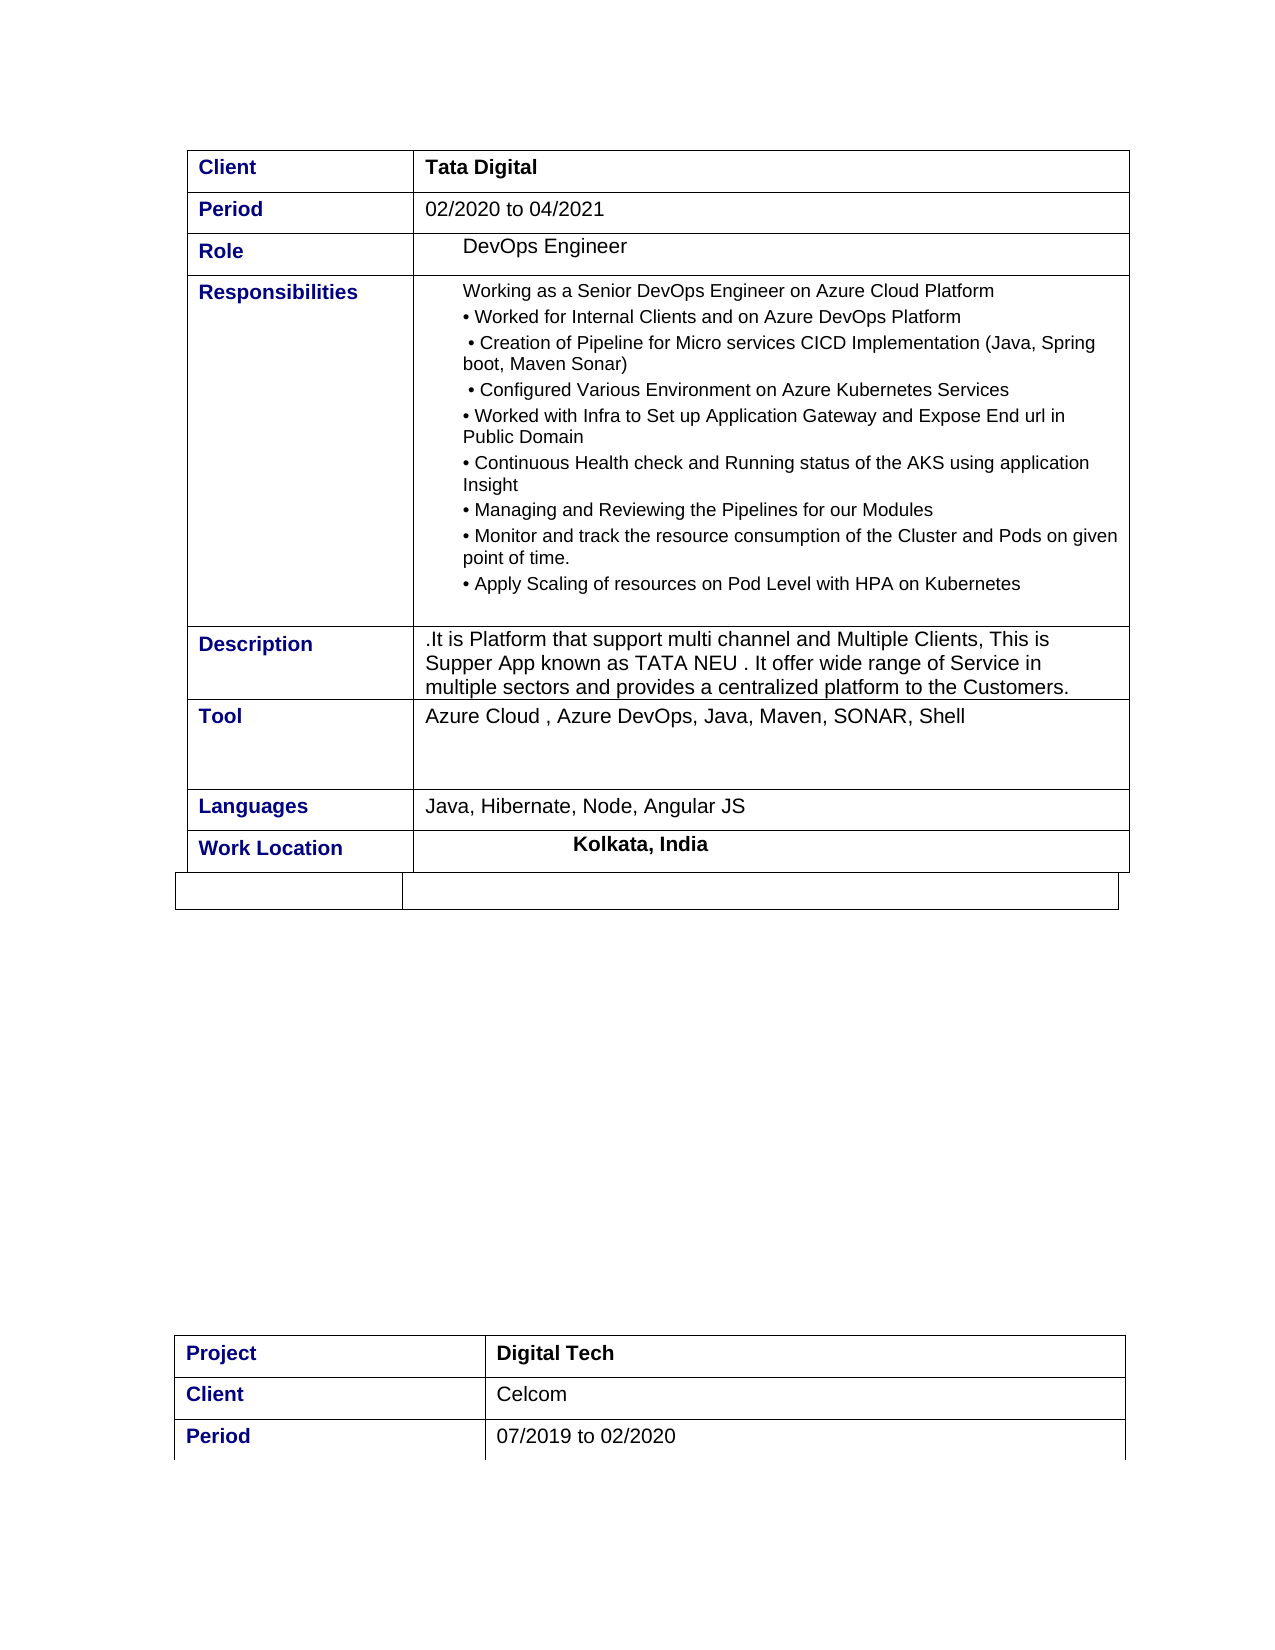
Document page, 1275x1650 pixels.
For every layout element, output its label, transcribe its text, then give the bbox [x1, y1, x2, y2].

table_cell [176, 1029, 494, 1059]
table_cell [812, 1029, 1129, 1059]
table_cell Java, Hibernate, Node, Angular JS [414, 790, 1129, 830]
table_cell [176, 150, 187, 192]
table_cell .It is Platform that support multi channel and Multiple Clients, This is Supper App known as TATA NEU . It offer wide range of Service in multiple sectors and provides a centralized platform to the Customers. [414, 627, 1129, 699]
table_cell DevOps Engineer [414, 234, 1129, 275]
table_cell [176, 626, 187, 699]
table_cell [812, 1089, 1129, 1119]
table_cell Kolkata, India [414, 831, 1129, 872]
table_cell [812, 1059, 1129, 1089]
table_cell Celcom [486, 1378, 1125, 1418]
table_cell Work Location [188, 831, 413, 872]
table_cell [494, 1059, 812, 1089]
table_cell [494, 969, 812, 999]
table_cell [494, 999, 812, 1029]
table_cell [176, 1059, 494, 1089]
table_cell [176, 789, 187, 830]
table_cell [494, 1089, 812, 1119]
table_cell [176, 1119, 494, 1149]
table_header Digital Tech [486, 1336, 1125, 1377]
table_cell [176, 910, 494, 939]
table_cell Tata Digital [414, 151, 1129, 192]
table_cell [494, 939, 812, 969]
table_cell Client [175, 1378, 485, 1418]
table_cell [812, 1119, 1129, 1149]
table_cell [176, 999, 494, 1029]
table_cell [176, 830, 187, 872]
table_cell [812, 939, 1129, 969]
table_cell Azure Cloud , Azure DevOps, Java, Maven, SONAR, Shell [414, 700, 1129, 789]
table_cell [176, 233, 187, 275]
table_cell [176, 969, 494, 999]
table_cell [494, 910, 812, 939]
table_cell [176, 699, 187, 789]
table_cell [812, 909, 1129, 939]
table_cell [176, 939, 494, 969]
table_cell [176, 275, 187, 626]
table_cell Period [188, 193, 413, 233]
table_cell Working as a Senior DevOps Engineer on Azure Cloud Platform • Worked for Internal Clients and on Azure DevOps Platform • Creation of Pipeline for Micro services CICD Implementation (Java, Spring boot, Maven Sonar) • Configured Various Environment on Azure Kubernetes Services • Worked with Infra to Set up Application Gateway and Expose End url in Public Domain • Continuous Health check and Running status of the AKS using application Insight • Managing and Reviewing the Pipelines for our Modules • Monitor and track the resource consumption of the Cluster and Pods on given point of time. • Apply Scaling of resources on Pod Level with HPA on Kubernetes [414, 276, 1129, 626]
table_cell Period [175, 1420, 485, 1460]
table_cell [1119, 873, 1129, 908]
table_cell [812, 999, 1129, 1029]
table_cell [494, 1119, 812, 1149]
table_cell [176, 873, 402, 908]
table_header Project [175, 1336, 485, 1377]
table_cell [176, 192, 187, 233]
table_cell Role [188, 234, 413, 275]
table_cell Description [188, 627, 413, 699]
table_cell [494, 1029, 812, 1059]
table_cell Languages [188, 790, 413, 830]
table_cell Responsibilities [188, 276, 413, 626]
table_cell [403, 873, 1118, 908]
table_cell Tool [188, 700, 413, 789]
table_cell 02/2020 to 04/2021 [414, 193, 1129, 233]
table_cell 07/2019 to 02/2020 [486, 1420, 1125, 1460]
table_cell [176, 1089, 494, 1119]
table_cell Client [188, 151, 413, 192]
table_cell [812, 969, 1129, 999]
